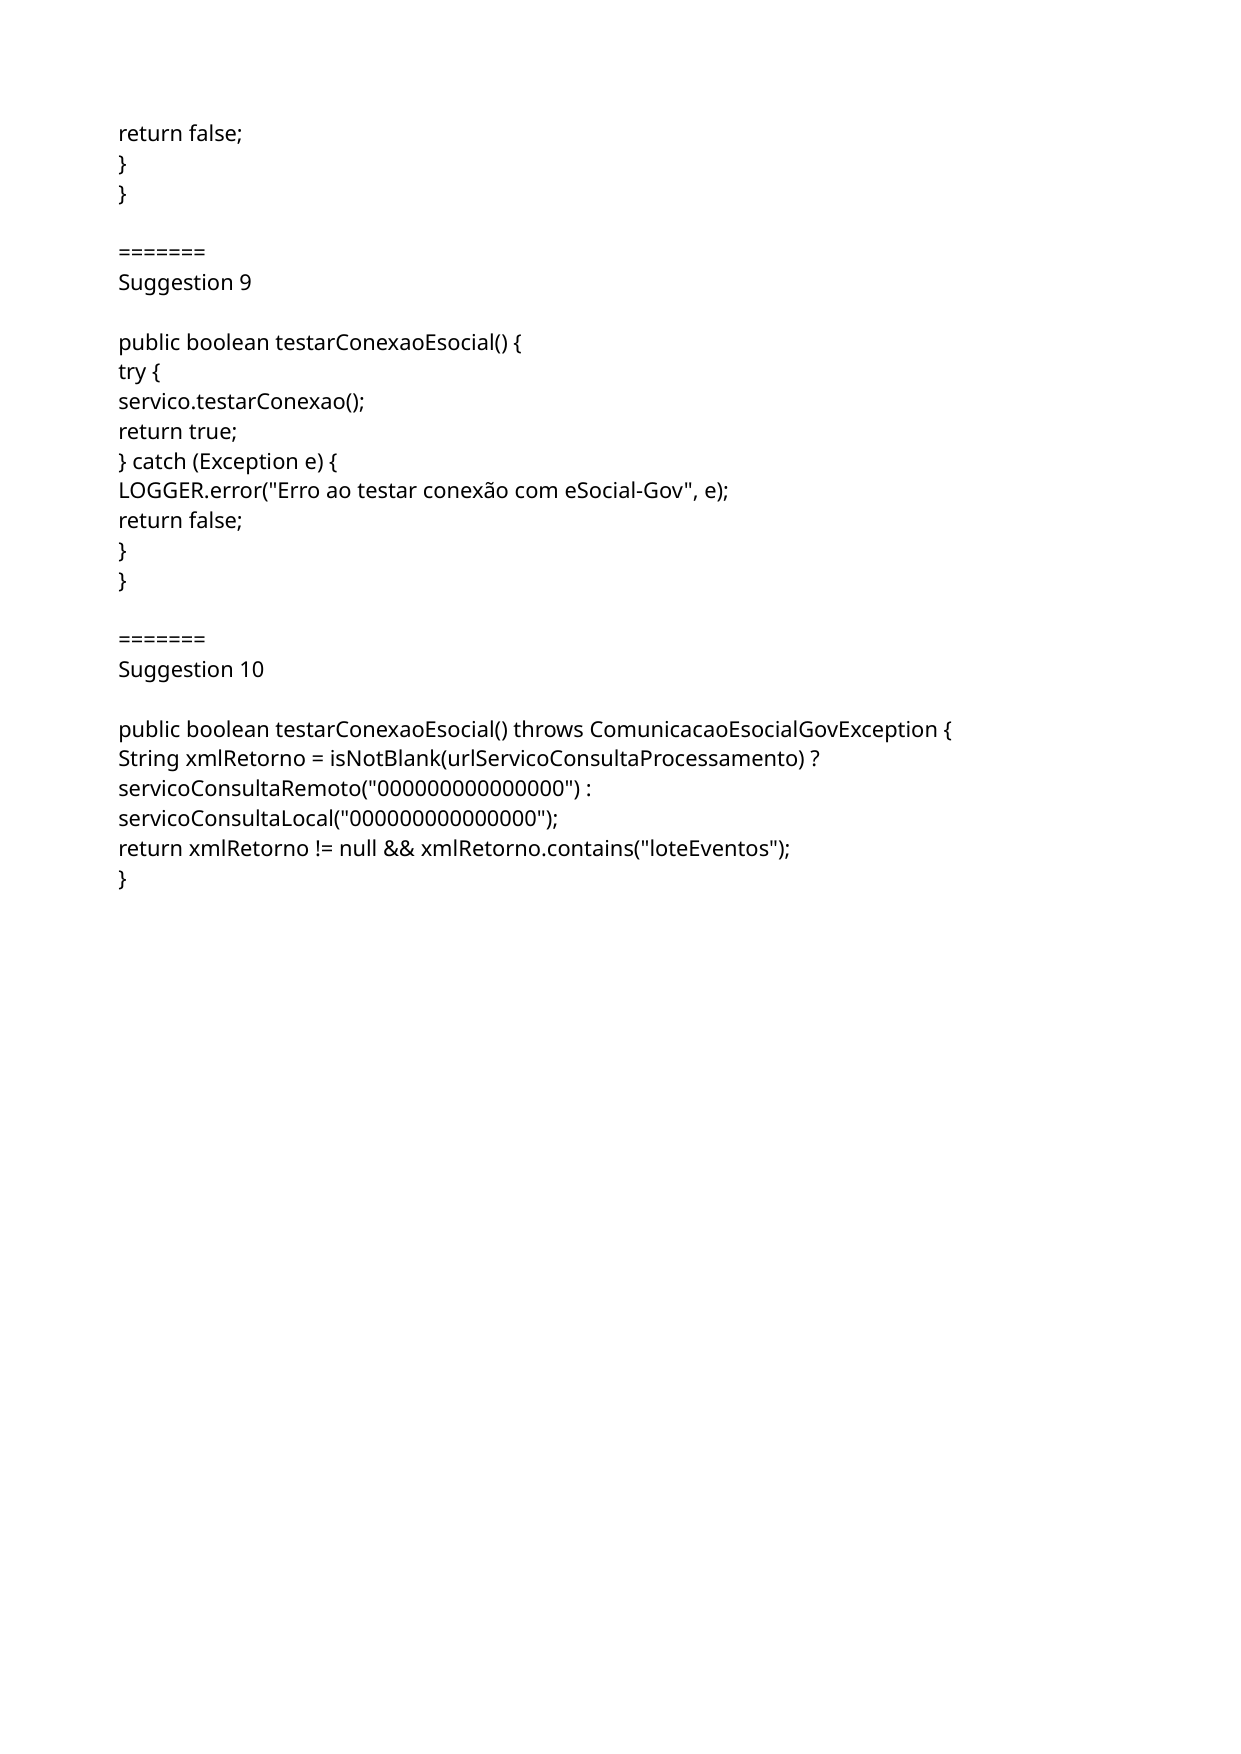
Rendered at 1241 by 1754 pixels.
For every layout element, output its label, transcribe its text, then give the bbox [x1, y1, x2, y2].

text } catch (Exception e) { [118, 446, 1122, 475]
text servicoConsultaRemoto("000000000000000") : [118, 773, 1122, 803]
text } [118, 535, 1122, 565]
text servicoConsultaLocal("000000000000000"); [118, 803, 1122, 833]
text Suggestion 10 [118, 654, 1122, 684]
text return false; [118, 118, 1122, 148]
text public boolean testarConexaoEsocial() throws ComunicacaoEsocialGovException { [118, 713, 1122, 743]
text try { [118, 356, 1122, 386]
text } [118, 178, 1122, 207]
text return xmlRetorno != null && xmlRetorno.contains("loteEventos"); [118, 833, 1122, 862]
text String xmlRetorno = isNotBlank(urlServicoConsultaProcessamento) ? [118, 743, 1122, 773]
text servico.testarConexao(); [118, 386, 1122, 416]
text ======= [118, 237, 1122, 267]
text ======= [118, 624, 1122, 654]
text return true; [118, 416, 1122, 446]
text Suggestion 9 [118, 267, 1122, 297]
text } [118, 862, 1122, 892]
text } [118, 565, 1122, 594]
text public boolean testarConexaoEsocial() { [118, 326, 1122, 356]
text LOGGER.error("Erro ao testar conexão com eSocial-Gov", e); [118, 475, 1122, 505]
text return false; [118, 505, 1122, 535]
text } [118, 148, 1122, 178]
